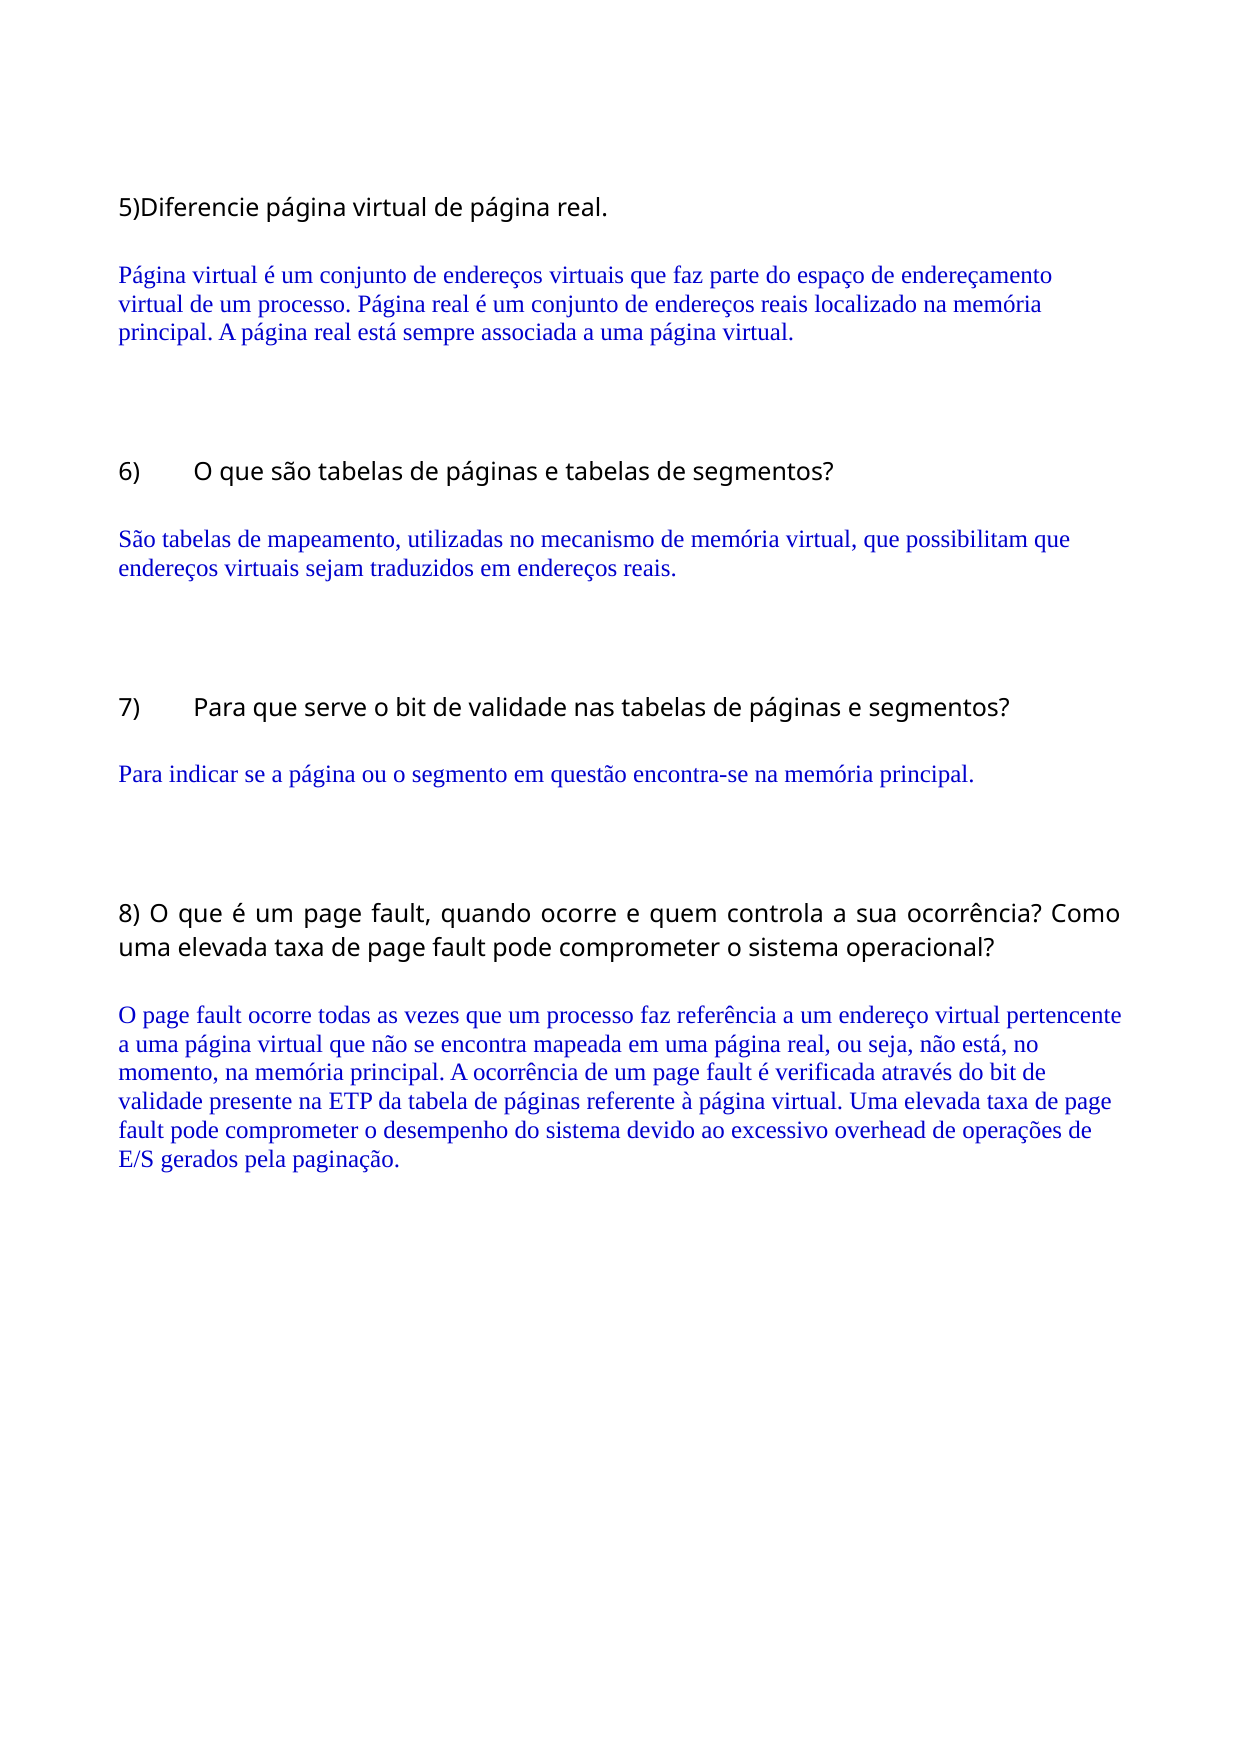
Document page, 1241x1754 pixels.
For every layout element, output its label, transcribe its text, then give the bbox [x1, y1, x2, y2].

text Página virtual é um conjunto de endereços virtuais que faz parte do espaço de endereçamento virtual de um processo. Página real é um conjunto de endereços reais localizado na memória principal. A página real está sempre associada a uma página virtual. [118, 260, 1122, 346]
text São tabelas de mapeamento, utilizadas no mecanismo de memória virtual, que possibilitam que endereços virtuais sejam traduzidos em endereços reais. [118, 524, 1122, 582]
list O que são tabelas de páginas e tabelas de segmentos? [118, 454, 1122, 488]
text O page fault ocorre todas as vezes que um processo faz referência a um endereço virtual pertencente a uma página virtual que não se encontra mapeada em uma página real, ou seja, não está, no momento, na memória principal. A ocorrência de um page fault é verificada através do bit de validade presente na ETP da tabela de páginas referente à página virtual. Uma elevada taxa de page fault pode comprometer o desempenho do sistema devido ao excessivo overhead de operações de E/S gerados pela paginação. [118, 1000, 1122, 1172]
text Para indicar se a página ou o segmento em questão encontra-se na memória principal. [118, 759, 1122, 788]
text 8) O que é um page fault, quando ocorre e quem controla a sua ocorrência? Como uma elevada taxa de page fault pode comprometer o sistema operacional? [118, 896, 1122, 964]
list Para que serve o bit de validade nas tabelas de páginas e segmentos? [118, 689, 1122, 723]
text 5)Diferencie página virtual de página real. [118, 190, 1122, 224]
